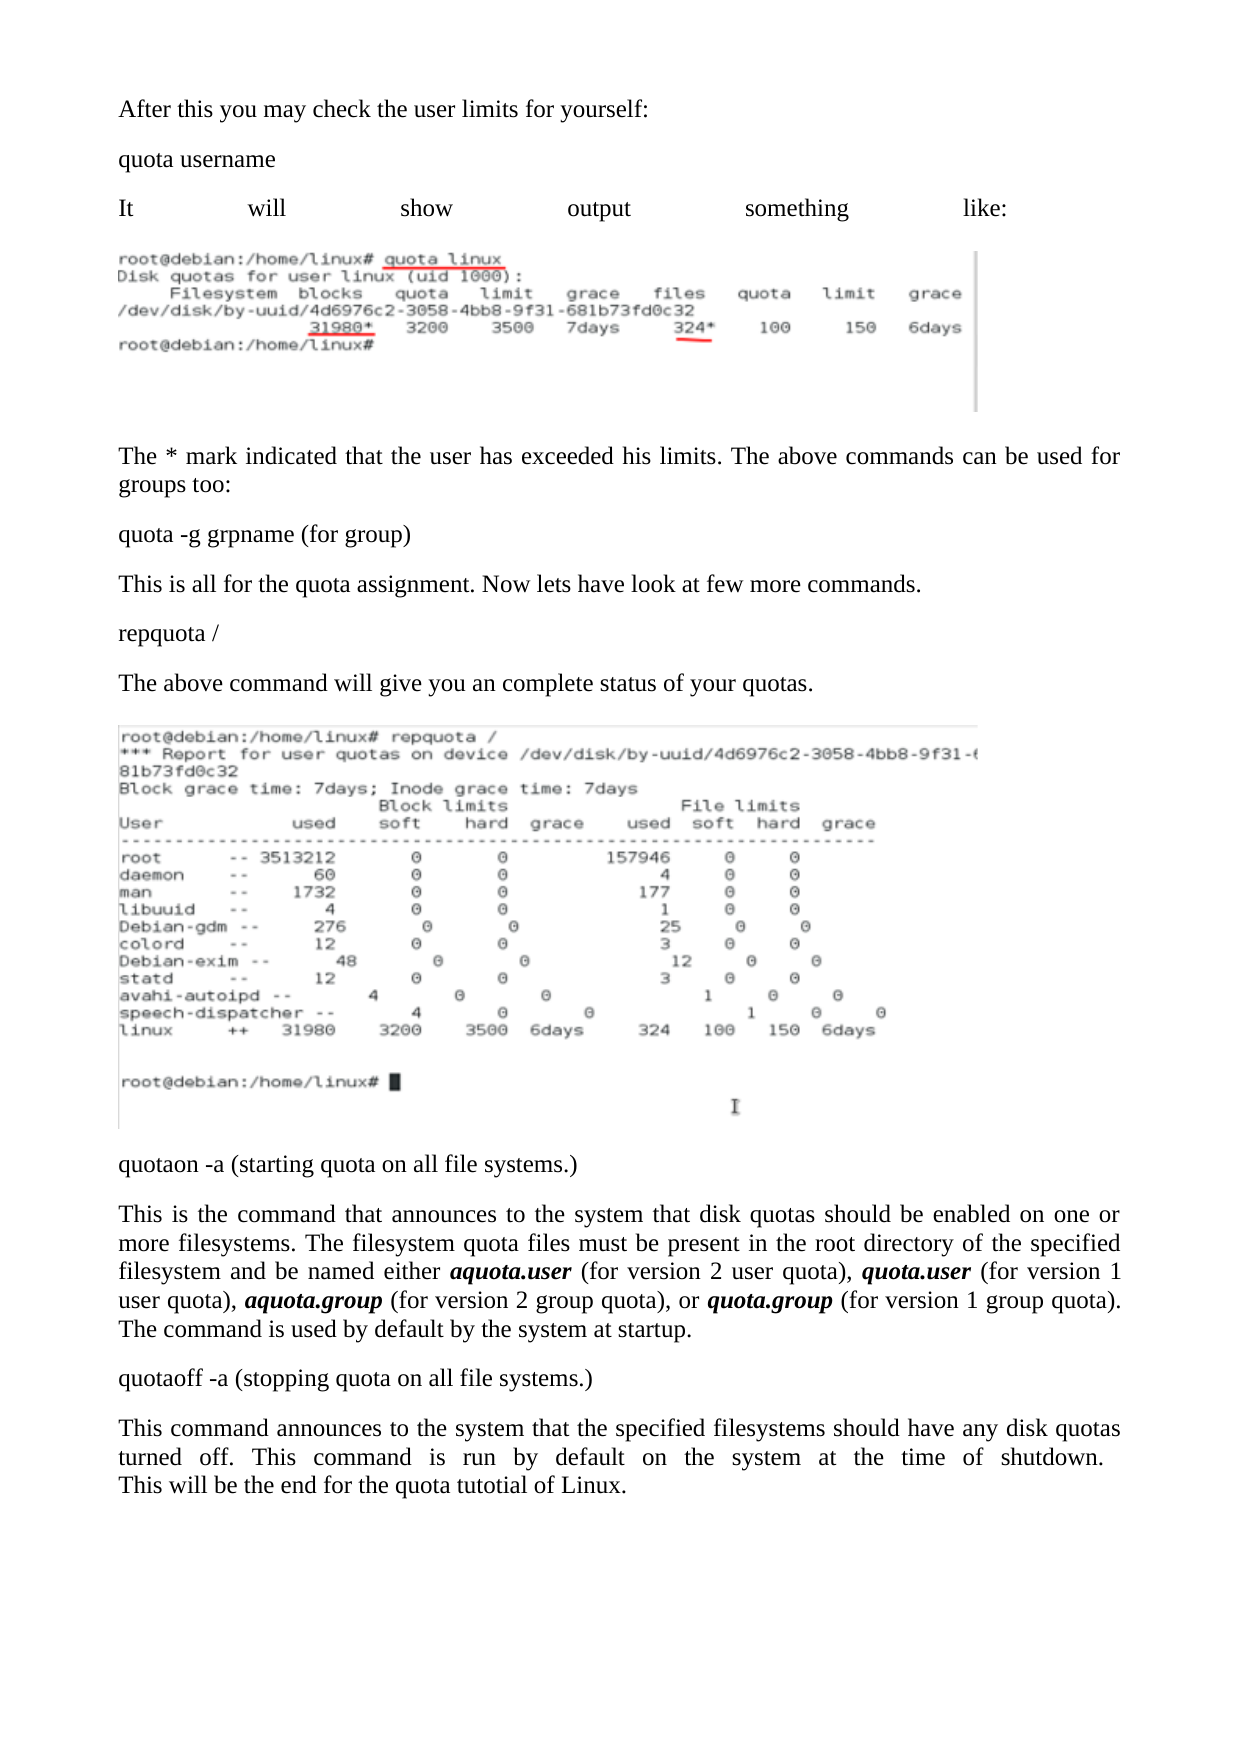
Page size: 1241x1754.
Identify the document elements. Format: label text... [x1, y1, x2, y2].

text It will show output something like: The * mark indicated that the user has exceeded his limits. The above commands can be used for groups too: [118, 193, 1122, 498]
text quota -g grpname (for group) [118, 519, 1122, 548]
text After this you may check the user limits for yourself: [118, 66, 1122, 123]
text repquota / [118, 618, 1122, 647]
text quotaoff -a (stopping quota on all file systems.) [118, 1363, 1122, 1392]
text quota username [118, 144, 1122, 173]
text quotaon -a (starting quota on all file systems.) [118, 1149, 1122, 1178]
text This is all for the quota assignment. Now lets have look at few more commands. [118, 569, 1122, 597]
text The above command will give you an complete status of your quotas. [118, 668, 1122, 1128]
text This is the command that announces to the system that disk quotas should be enabled on one or more filesystems. The filesystem quota files must be present in the root directory of the specified filesystem and be named either aquota.user (for version 2 user quota), quota.user (for version 1 user quota), aquota.group (for version 2 group quota), or quota.group (for version 1 group quota). The command is used by default by the system at startup. [118, 1199, 1122, 1343]
text This command announces to the system that the specified filesystems should have any disk quotas turned off. This command is run by default on the system at the time of shutdown. This will be the end for the quota tutotial of Linux. [118, 1413, 1122, 1499]
